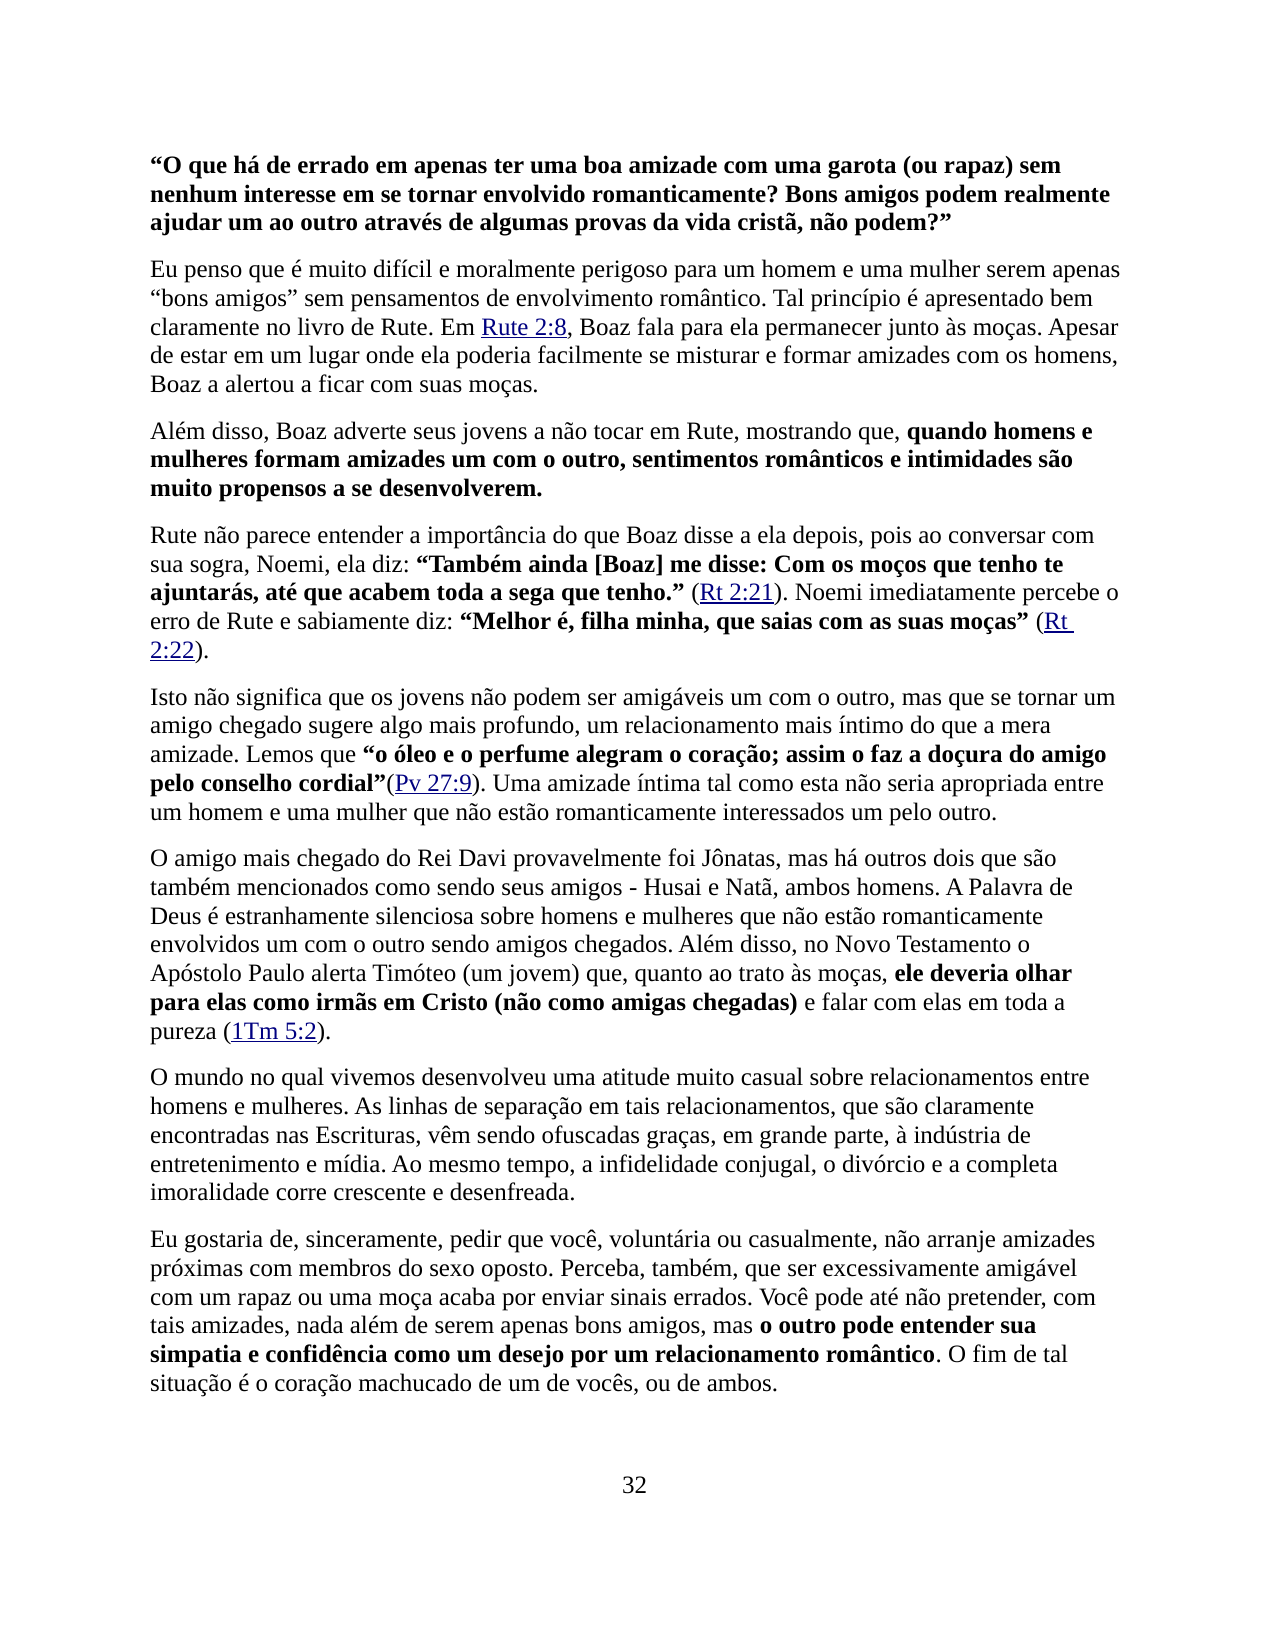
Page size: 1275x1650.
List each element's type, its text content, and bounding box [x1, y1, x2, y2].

text O mundo no qual vivemos desenvolveu uma atitude muito casual sobre relacionamentos entre homens e mulheres. As linhas de separação em tais relacionamentos, que são claramente encontradas nas Escrituras, vêm sendo ofuscadas graças, em grande parte, à indústria de entretenimento e mídia. Ao mesmo tempo, a infidelidade conjugal, o divórcio e a completa imoralidade corre crescente e desenfreada. [150, 1062, 1125, 1206]
text Além disso, Boaz adverte seus jovens a não tocar em Rute, mostrando que, quando homens e mulheres formam amizades um com o outro, sentimentos românticos e intimidades são muito propensos a se desenvolverem. [150, 416, 1125, 502]
text Eu gostaria de, sinceramente, pedir que você, voluntária ou casualmente, não arranje amizades próximas com membros do sexo oposto. Perceba, também, que ser excessivamente amigável com um rapaz ou uma moça acaba por enviar sinais errados. Você pode até não pretender, com tais amizades, nada além de serem apenas bons amigos, mas o outro pode entender sua simpatia e confidência como um desejo por um relacionamento romântico. O fim de tal situação é o coração machucado de um de vocês, ou de ambos. [150, 1224, 1125, 1397]
text Isto não significa que os jovens não podem ser amigáveis um com o outro, mas que se tornar um amigo chegado sugere algo mais profundo, um relacionamento mais íntimo do que a mera amizade. Lemos que “o óleo e o perfume alegram o coração; assim o faz a doçura do amigo pelo conselho cordial”(Pv 27:9). Uma amizade íntima tal como esta não seria apropriada entre um homem e uma mulher que não estão romanticamente interessados um pelo outro. [150, 682, 1125, 825]
text Rute não parece entender a importância do que Boaz disse a ela depois, pois ao conversar com sua sogra, Noemi, ela diz: “Também ainda [Boaz] me disse: Com os moços que tenho te ajuntarás, até que acabem toda a sega que tenho.” (Rt 2:21). Noemi imediatamente percebe o erro de Rute e sabiamente diz: “Melhor é, filha minha, que saias com as suas moças” (Rt 2:22). [150, 520, 1125, 664]
text O amigo mais chegado do Rei Davi provavelmente foi Jônatas, mas há outros dois que são também mencionados como sendo seus amigos - Husai e Natã, ambos homens. A Palavra de Deus é estranhamente silenciosa sobre homens e mulheres que não estão romanticamente envolvidos um com o outro sendo amigos chegados. Além disso, no Novo Testamento o Apóstolo Paulo alerta Timóteo (um jovem) que, quanto ao trato às moças, ele deveria olhar para elas como irmãs em Cristo (não como amigas chegadas) e falar com elas em toda a pureza (1Tm 5:2). [150, 843, 1125, 1044]
text Eu penso que é muito difícil e moralmente perigoso para um homem e uma mulher serem apenas “bons amigos” sem pensamentos de envolvimento romântico. Tal princípio é apresentado bem claramente no livro de Rute. Em Rute 2:8, Boaz fala para ela permanecer junto às moças. Apesar de estar em um lugar onde ela poderia facilmente se misturar e formar amizades com os homens, Boaz a alertou a ficar com suas moças. [150, 254, 1125, 398]
text “O que há de errado em apenas ter uma boa amizade com uma garota (ou rapaz) sem nenhum interesse em se tornar envolvido romanticamente? Bons amigos podem realmente ajudar um ao outro através de algumas provas da vida cristã, não podem?” [150, 150, 1125, 236]
